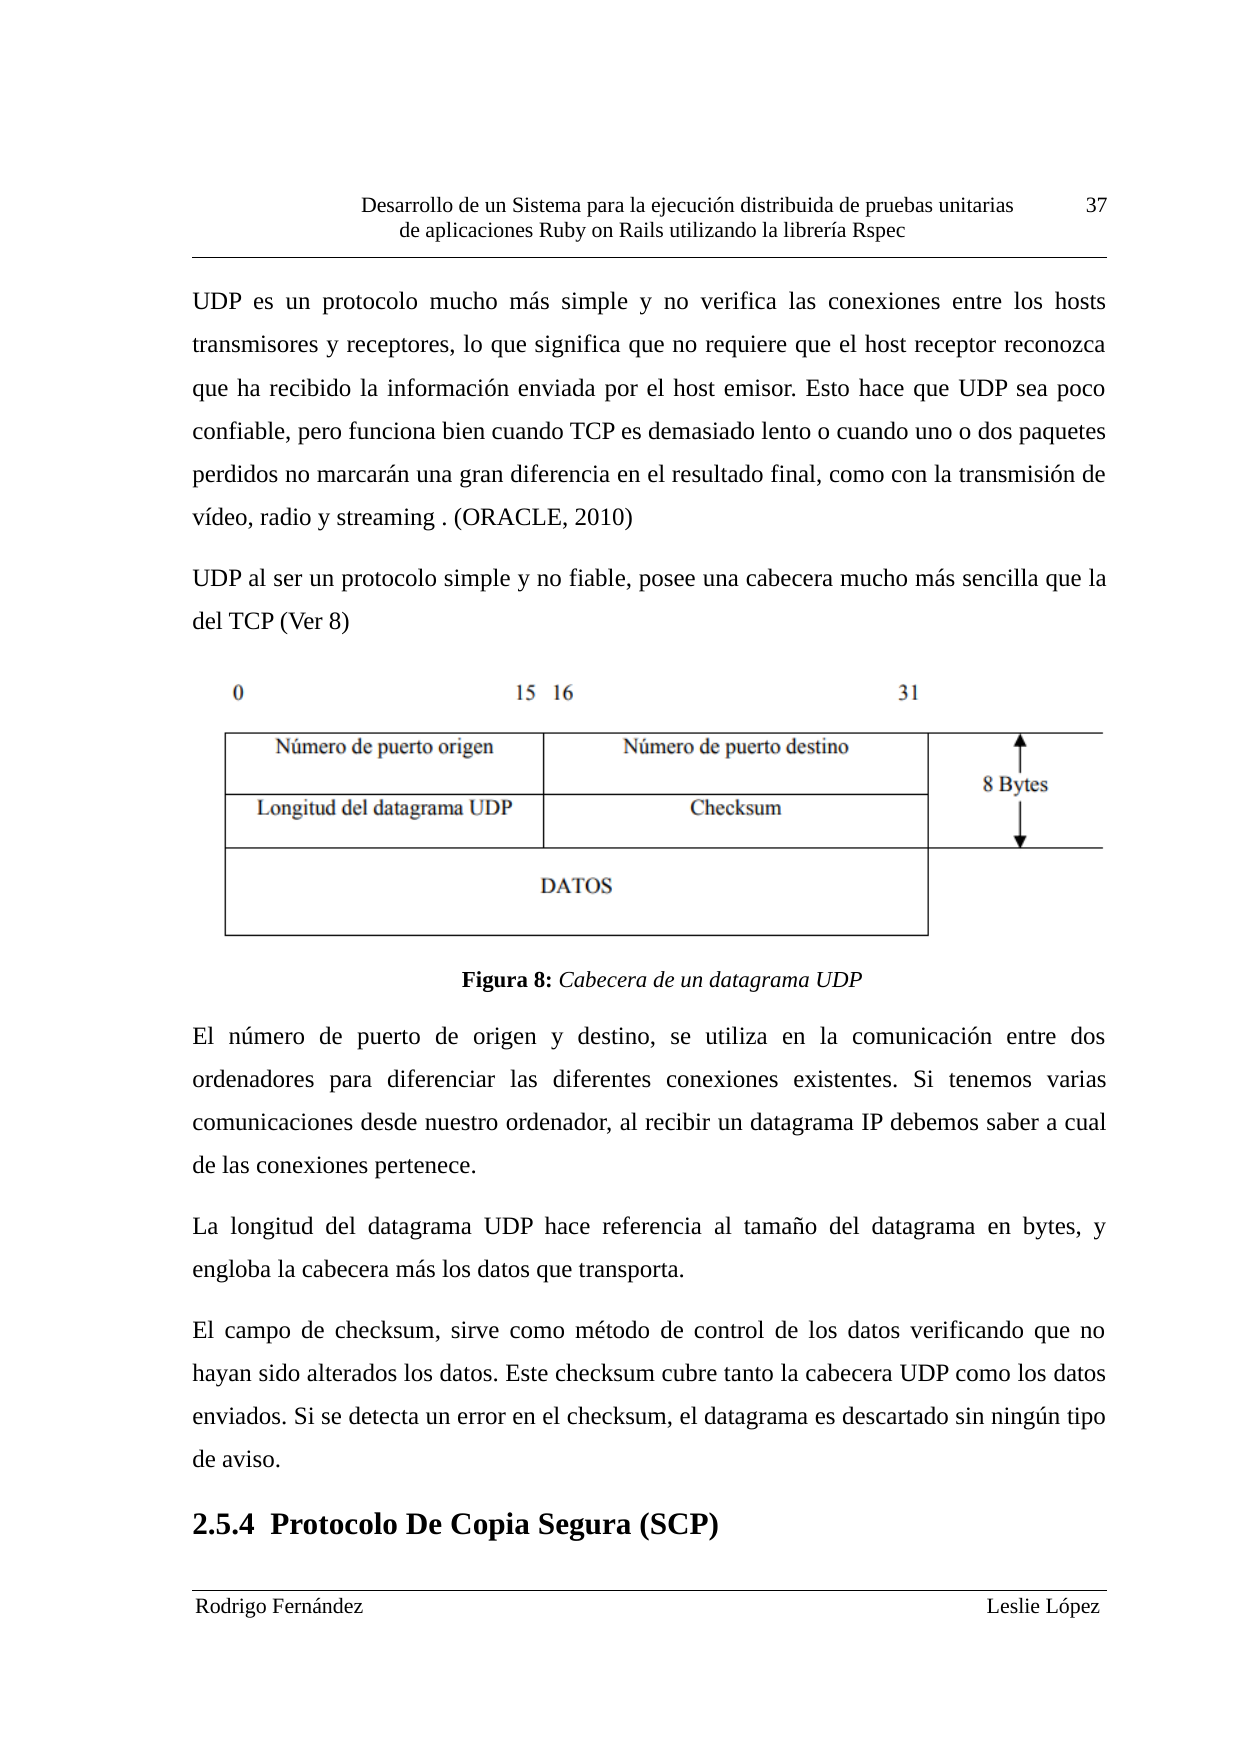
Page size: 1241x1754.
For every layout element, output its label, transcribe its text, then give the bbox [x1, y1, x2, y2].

text El número de puerto de origen y destino, se utiliza en la comunicación entre dos ordenadores para diferenciar las diferentes conexiones existentes. Si tenemos varias comunicaciones desde nuestro ordenador, al recibir un datagrama IP debemos saber a cual de las conexiones pertenece. [192, 1021, 1107, 1179]
text Figura 8: Cabecera de un datagrama UDP [192, 667, 1132, 992]
text UDP es un protocolo mucho más simple y no verifica las conexiones entre los hosts transmisores y receptores, lo que significa que no requiere que el host receptor reconozca que ha recibido la información enviada por el host emisor. Esto hace que UDP sea poco confiable, pero funciona bien cuando TCP es demasiado lento o cuando uno o dos paquetes perdidos no marcarán una gran diferencia en el resultado final, como con la transmisión de vídeo, radio y streaming . (ORACLE, 2010)⁠ [192, 286, 1107, 531]
text UDP al ser un protocolo simple y no fiable, posee una cabecera mucho más sencilla que la del TCP (Ver Figura 8) [192, 563, 1107, 635]
text El campo de checksum, sirve como método de control de los datos verificando que no hayan sido alterados los datos. Este checksum cubre tanto la cabecera UDP como los datos enviados. Si se detecta un error en el checksum, el datagrama es descartado sin ningún tipo de aviso. [192, 1315, 1107, 1473]
text La longitud del datagrama UDP hace referencia al tamaño del datagrama en bytes, y engloba la cabecera más los datos que transporta. [192, 1211, 1107, 1283]
subtitle Protocolo de copia segura (SCP) [192, 1505, 1107, 1541]
picture [204, 666, 1120, 961]
